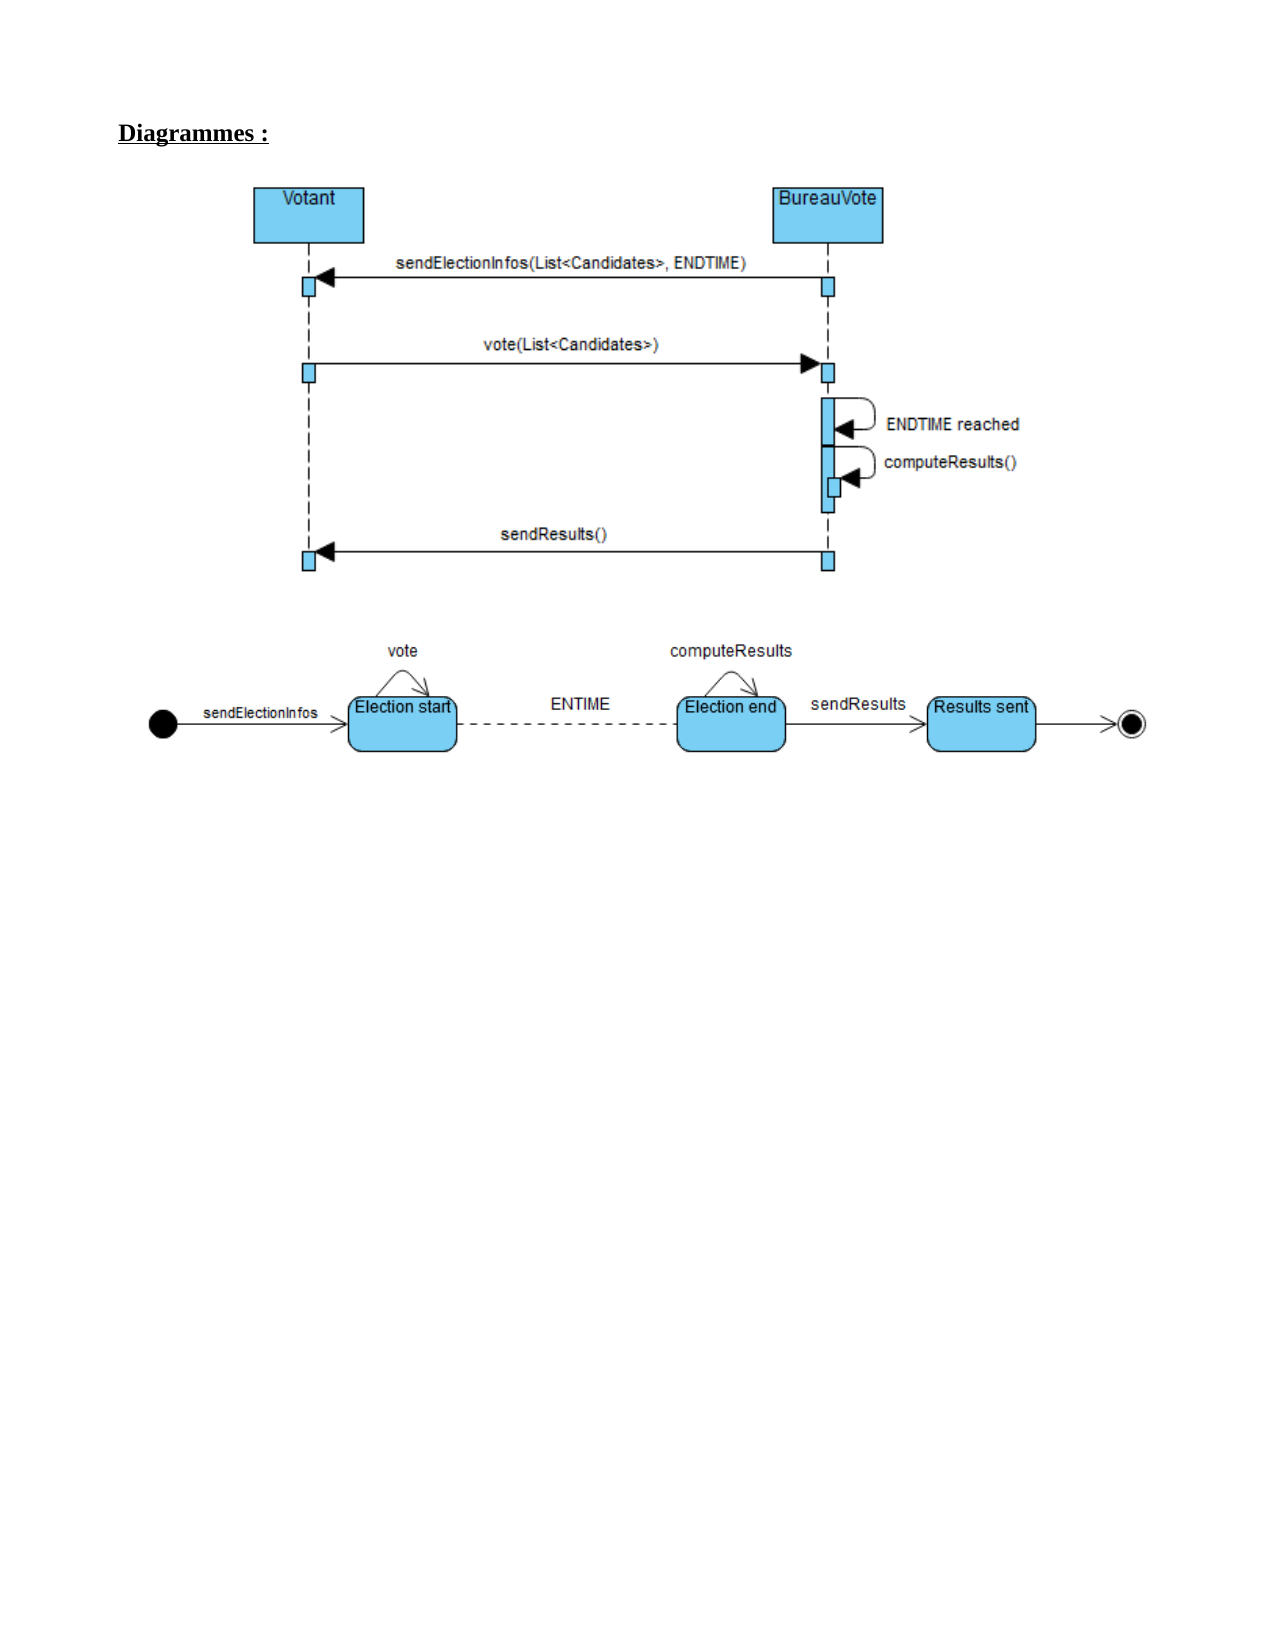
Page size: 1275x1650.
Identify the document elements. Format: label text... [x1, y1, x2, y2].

picture [238, 175, 1037, 592]
text Diagrammes : [118, 118, 1157, 147]
picture [118, 635, 1157, 770]
